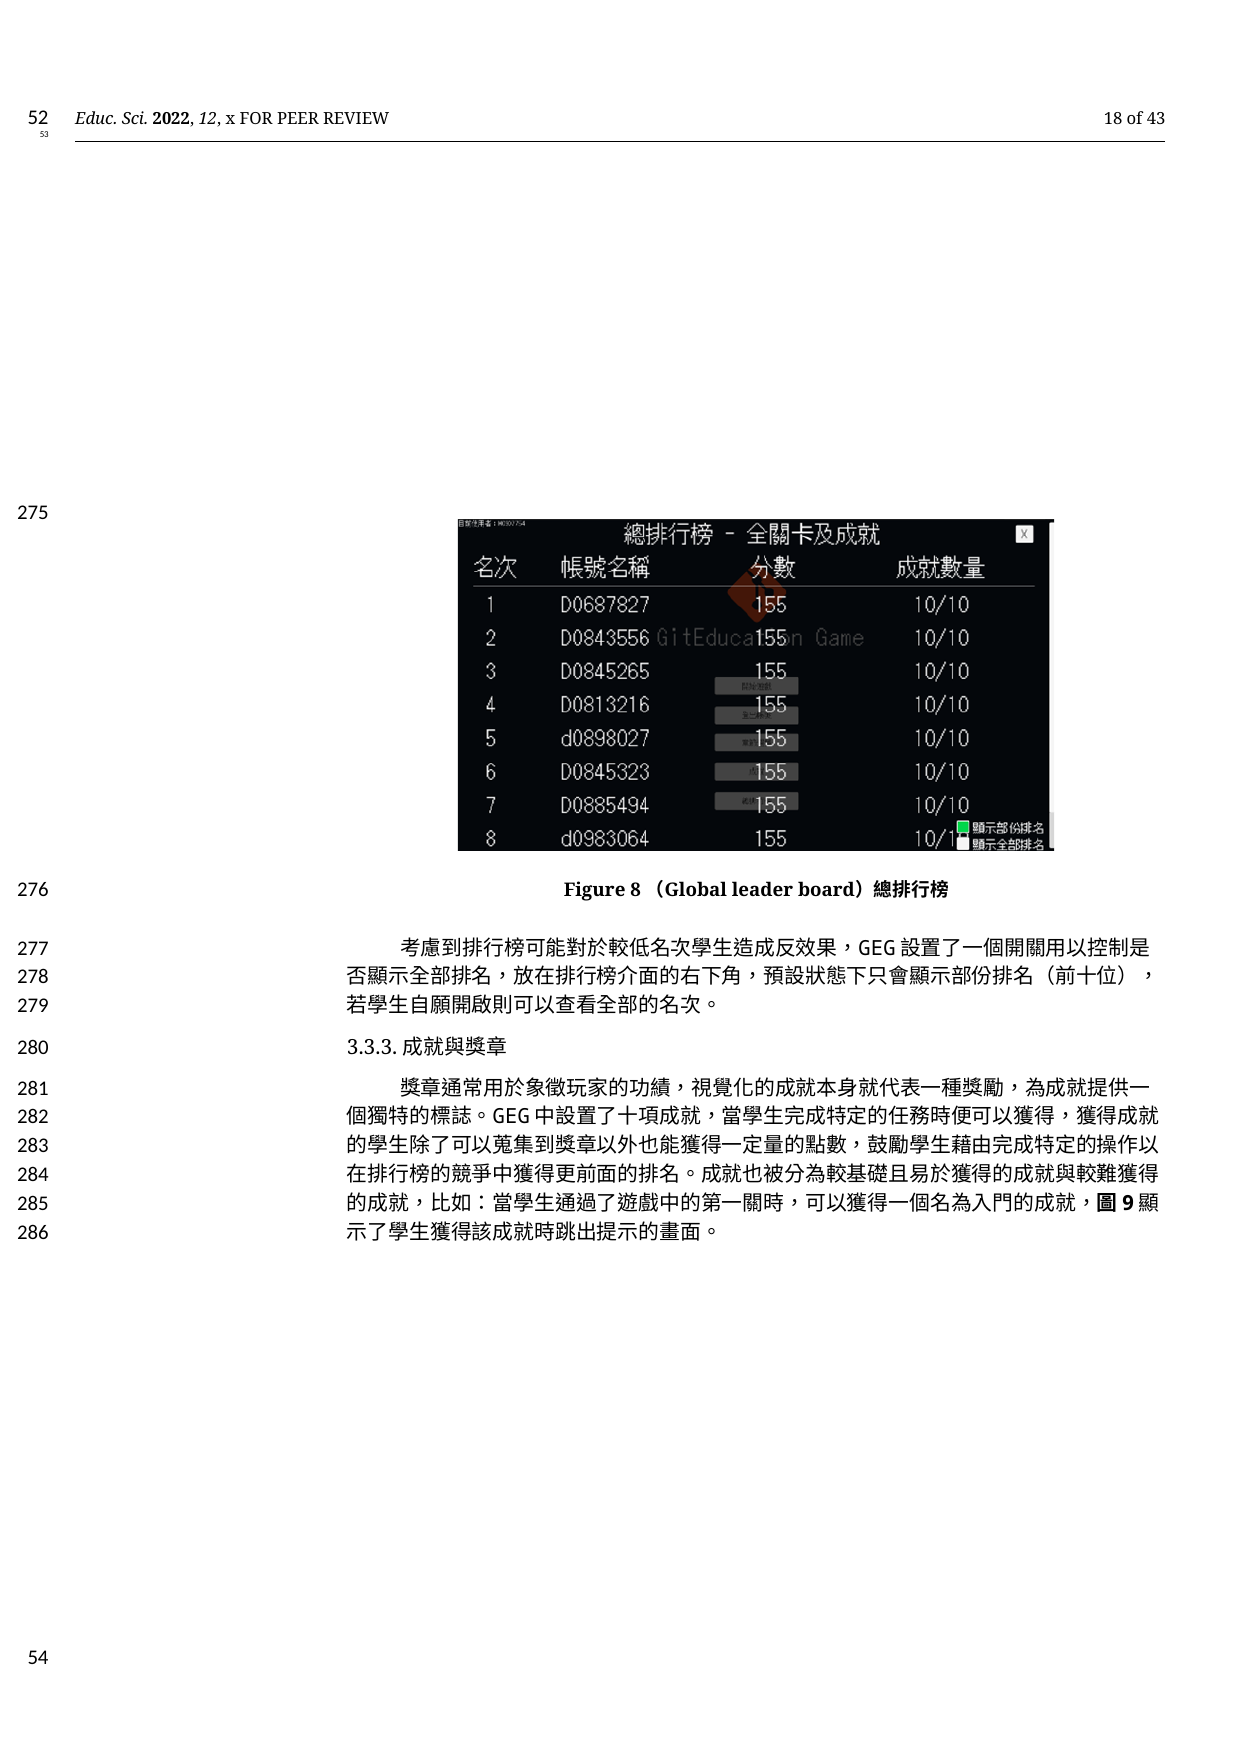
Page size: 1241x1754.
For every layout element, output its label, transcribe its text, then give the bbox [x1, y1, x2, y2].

subtitle 3.3.3. 成就與獎章 [347, 1031, 1165, 1060]
text Figure 8 （Global leader board）總排行榜 [347, 875, 1165, 901]
subtitle 考慮到排行榜可能對於較低名次學生造成反效果[16]，GEG設置了一個開關用以控制是否顯示全部排名，放在排行榜介面的右下角，預設狀態下只會顯示部份排名（前十位），若學生自願開啟則可以查看全部的名次。 [347, 932, 1165, 1019]
subtitle 獎章通常用於象徵玩家的功績，視覺化的成就本身就代表一種獎勵，為成就提供一個獨特的標誌[17]。GEG中設置了十項成就，當學生完成特定的任務時便可以獲得，獲得成就的學生除了可以蒐集到獎章以外也能獲得一定量的點數，鼓勵學生藉由完成特定的操作以在排行榜的競爭中獲得更前面的排名。成就也被分為較基礎且易於獲得的成就與較難獲得的成就，比如：當學生通過了遊戲中的第一關時，可以獲得一個名為入門的成就，圖9顯示了學生獲得該成就時跳出提示的畫面。 [347, 1072, 1165, 1245]
